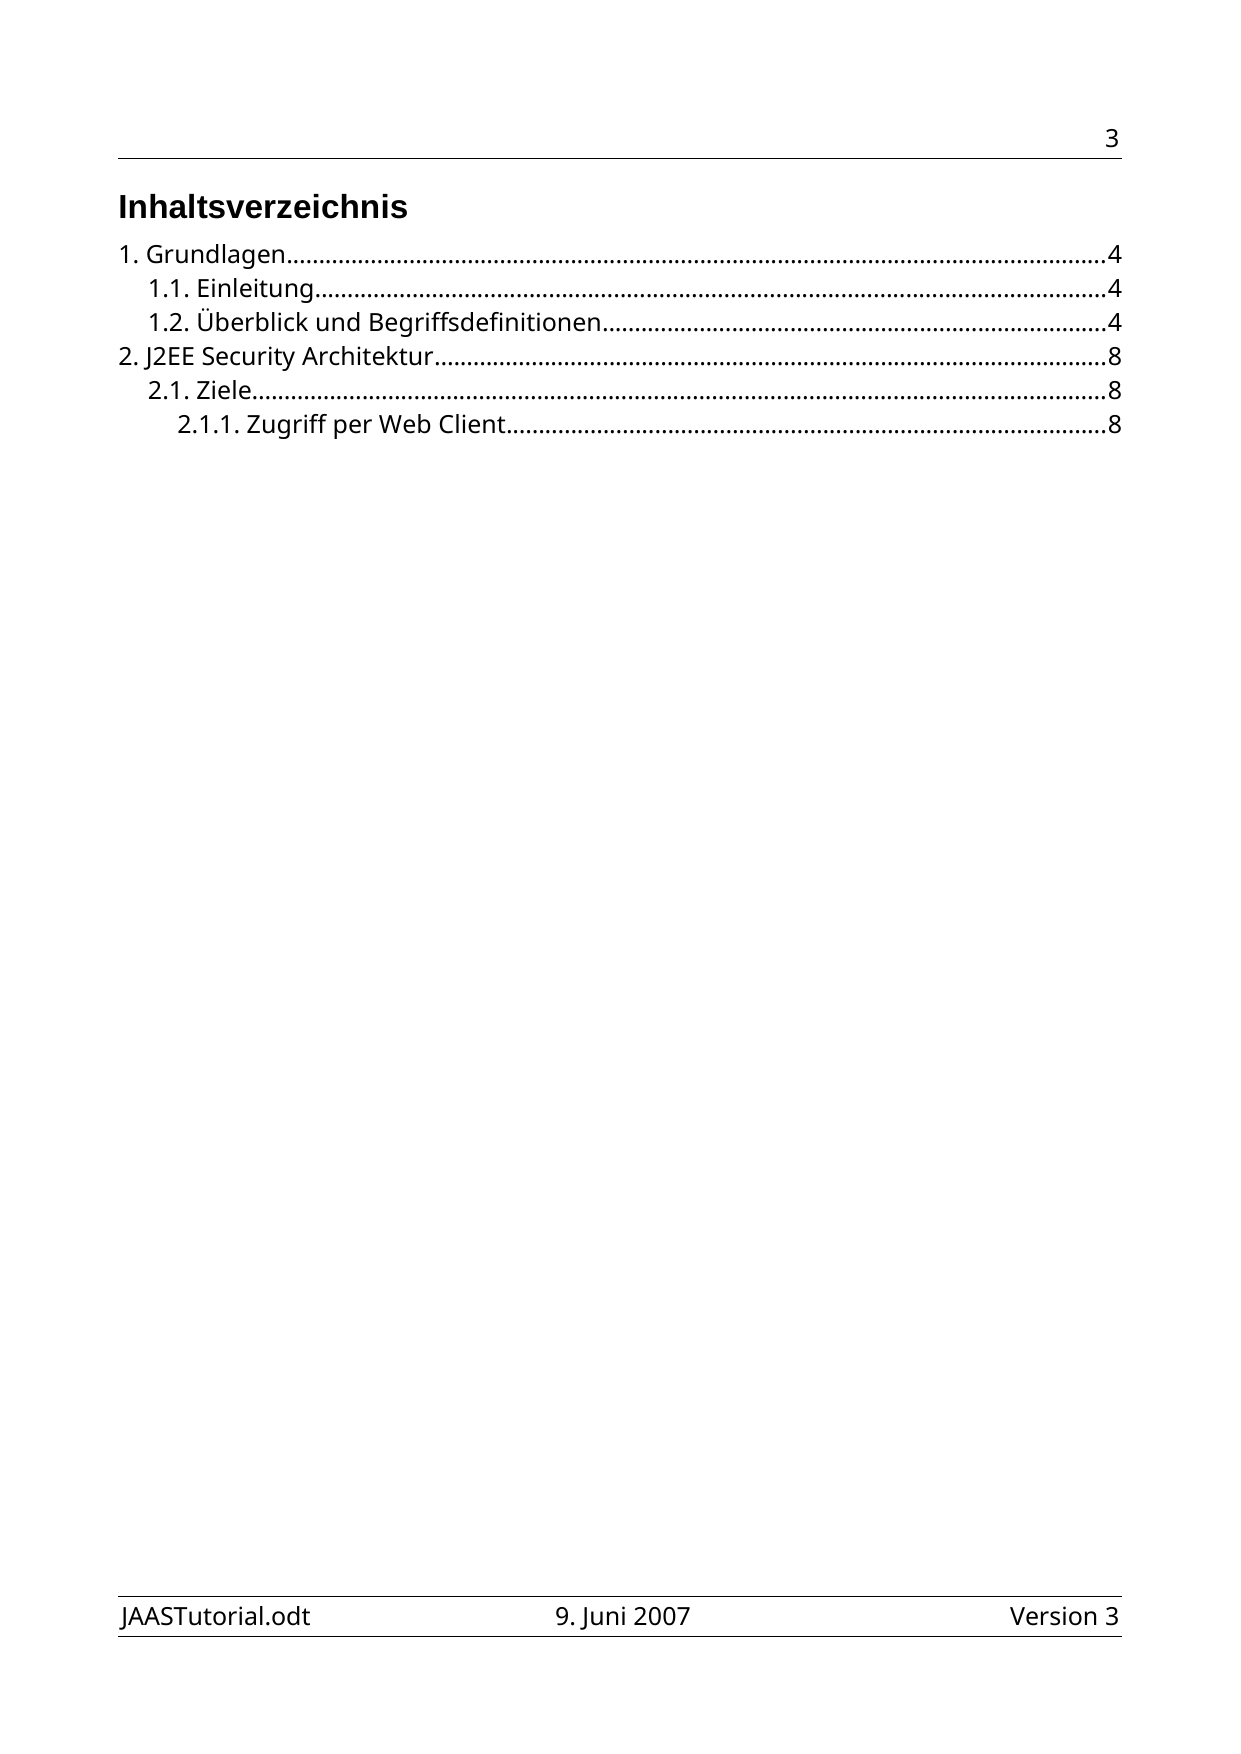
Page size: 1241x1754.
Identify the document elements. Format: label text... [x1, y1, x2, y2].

text 2.1.1. Zugriff per Web Client 8 [177, 407, 1122, 441]
text 1.1. Einleitung 4 [148, 271, 1122, 305]
text 2. J2EE Security Architektur 8 [118, 339, 1122, 373]
subtitle Inhaltsverzeichnis [118, 187, 1122, 225]
text 1.2. Überblick und Begriffsdefinitionen 4 [148, 305, 1122, 339]
text 2.1. Ziele 8 [148, 373, 1122, 407]
text 1. Grundlagen 4 [118, 237, 1122, 271]
